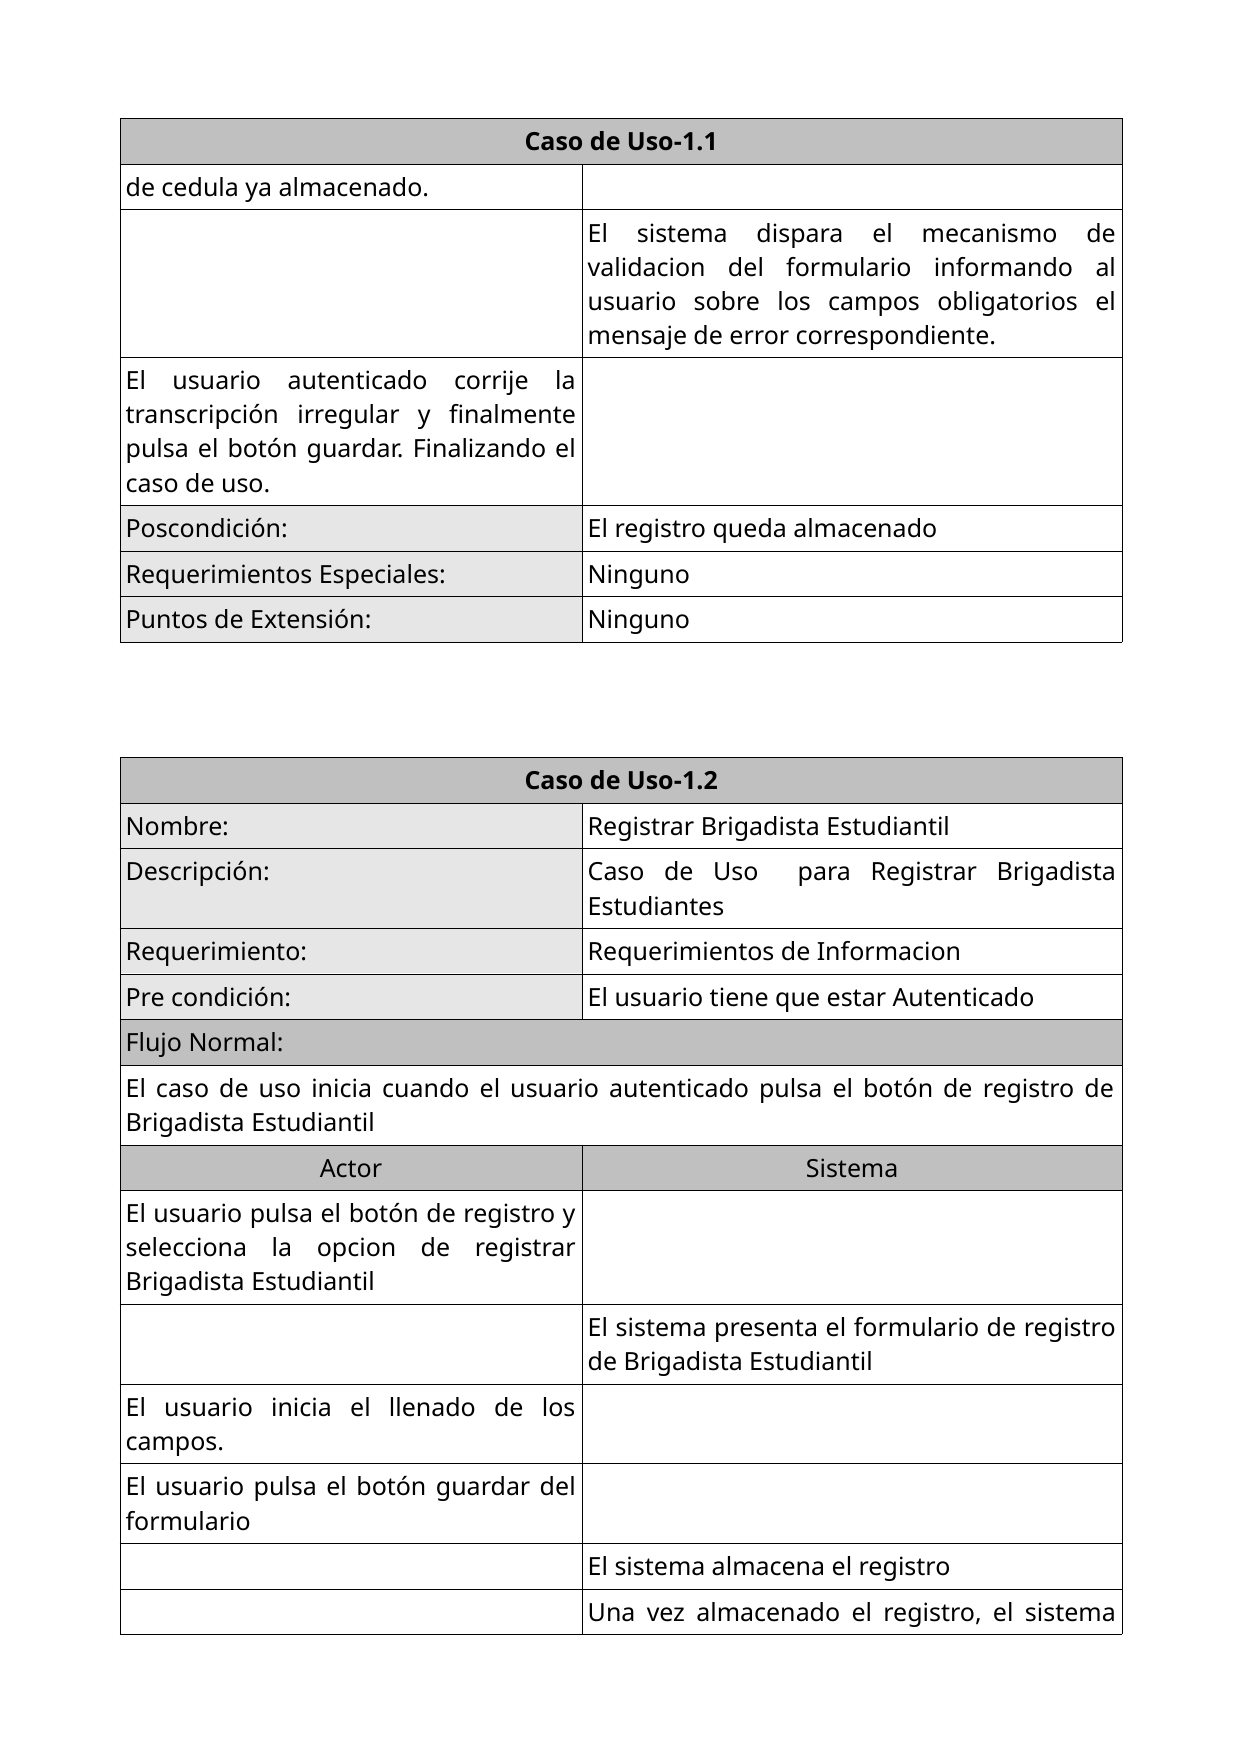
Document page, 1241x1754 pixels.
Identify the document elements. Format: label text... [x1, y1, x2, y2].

table_cell El sistema presenta el formulario de registro de Brigadista Estudiantil [583, 1305, 1122, 1383]
table_cell Ninguno [583, 597, 1122, 642]
table_cell Descripción: [121, 849, 582, 928]
table_cell [121, 1305, 582, 1383]
table_cell El usuario tiene que estar Autenticado [583, 975, 1122, 1019]
table_cell El sistema dispara el mecanismo de validacion del formulario informando al usuario sobre los campos obligatorios el mensaje de error correspondiente. [583, 210, 1122, 357]
table_cell Requerimientos de Informacion [583, 929, 1122, 973]
table_cell Nombre: [121, 804, 582, 848]
table_cell [583, 165, 1122, 209]
table_cell Una vez almacenado el registro, el sistema [583, 1590, 1122, 1634]
table_cell [121, 1544, 582, 1588]
table_cell [121, 210, 582, 357]
table_cell Registrar Brigadista Estudiantil [583, 804, 1122, 848]
table_cell [583, 358, 1122, 505]
table_cell El usuario pulsa el botón guardar del formulario [121, 1464, 582, 1543]
table_cell Pre condición: [121, 975, 582, 1019]
table_cell El sistema almacena el registro [583, 1544, 1122, 1588]
table_cell Requerimientos Especiales: [121, 552, 582, 596]
table_cell Sistema [583, 1146, 1122, 1190]
table_header Caso de Uso-1.2 [121, 758, 1122, 803]
table_cell Puntos de Extensión: [121, 597, 582, 642]
table_cell El usuario inicia el llenado de los campos. [121, 1385, 582, 1463]
table_cell [583, 1191, 1122, 1304]
table_cell El registro queda almacenado [583, 506, 1122, 551]
table_cell El usuario autenticado corrije la transcripción irregular y finalmente pulsa el botón guardar. Finalizando el caso de uso. [121, 358, 582, 505]
table_cell Caso de Uso para Registrar Brigadista Estudiantes [583, 849, 1122, 928]
table_cell de cedula ya almacenado. [121, 165, 582, 209]
table_cell Requerimiento: [121, 929, 582, 973]
table_cell El usuario pulsa el botón de registro y selecciona la opcion de registrar Brigadista Estudiantil [121, 1191, 582, 1304]
table_cell Poscondición: [121, 506, 582, 551]
table_cell Ninguno [583, 552, 1122, 596]
table_cell Actor [121, 1146, 582, 1190]
table_header Caso de Uso-1.1 [121, 119, 1122, 164]
table_cell [121, 1590, 582, 1634]
table_cell [583, 1385, 1122, 1463]
table_cell El caso de uso inicia cuando el usuario autenticado pulsa el botón de registro de Brigadista Estudiantil [121, 1066, 1122, 1144]
table_cell Flujo Normal: [121, 1020, 1122, 1065]
table_cell [583, 1464, 1122, 1543]
